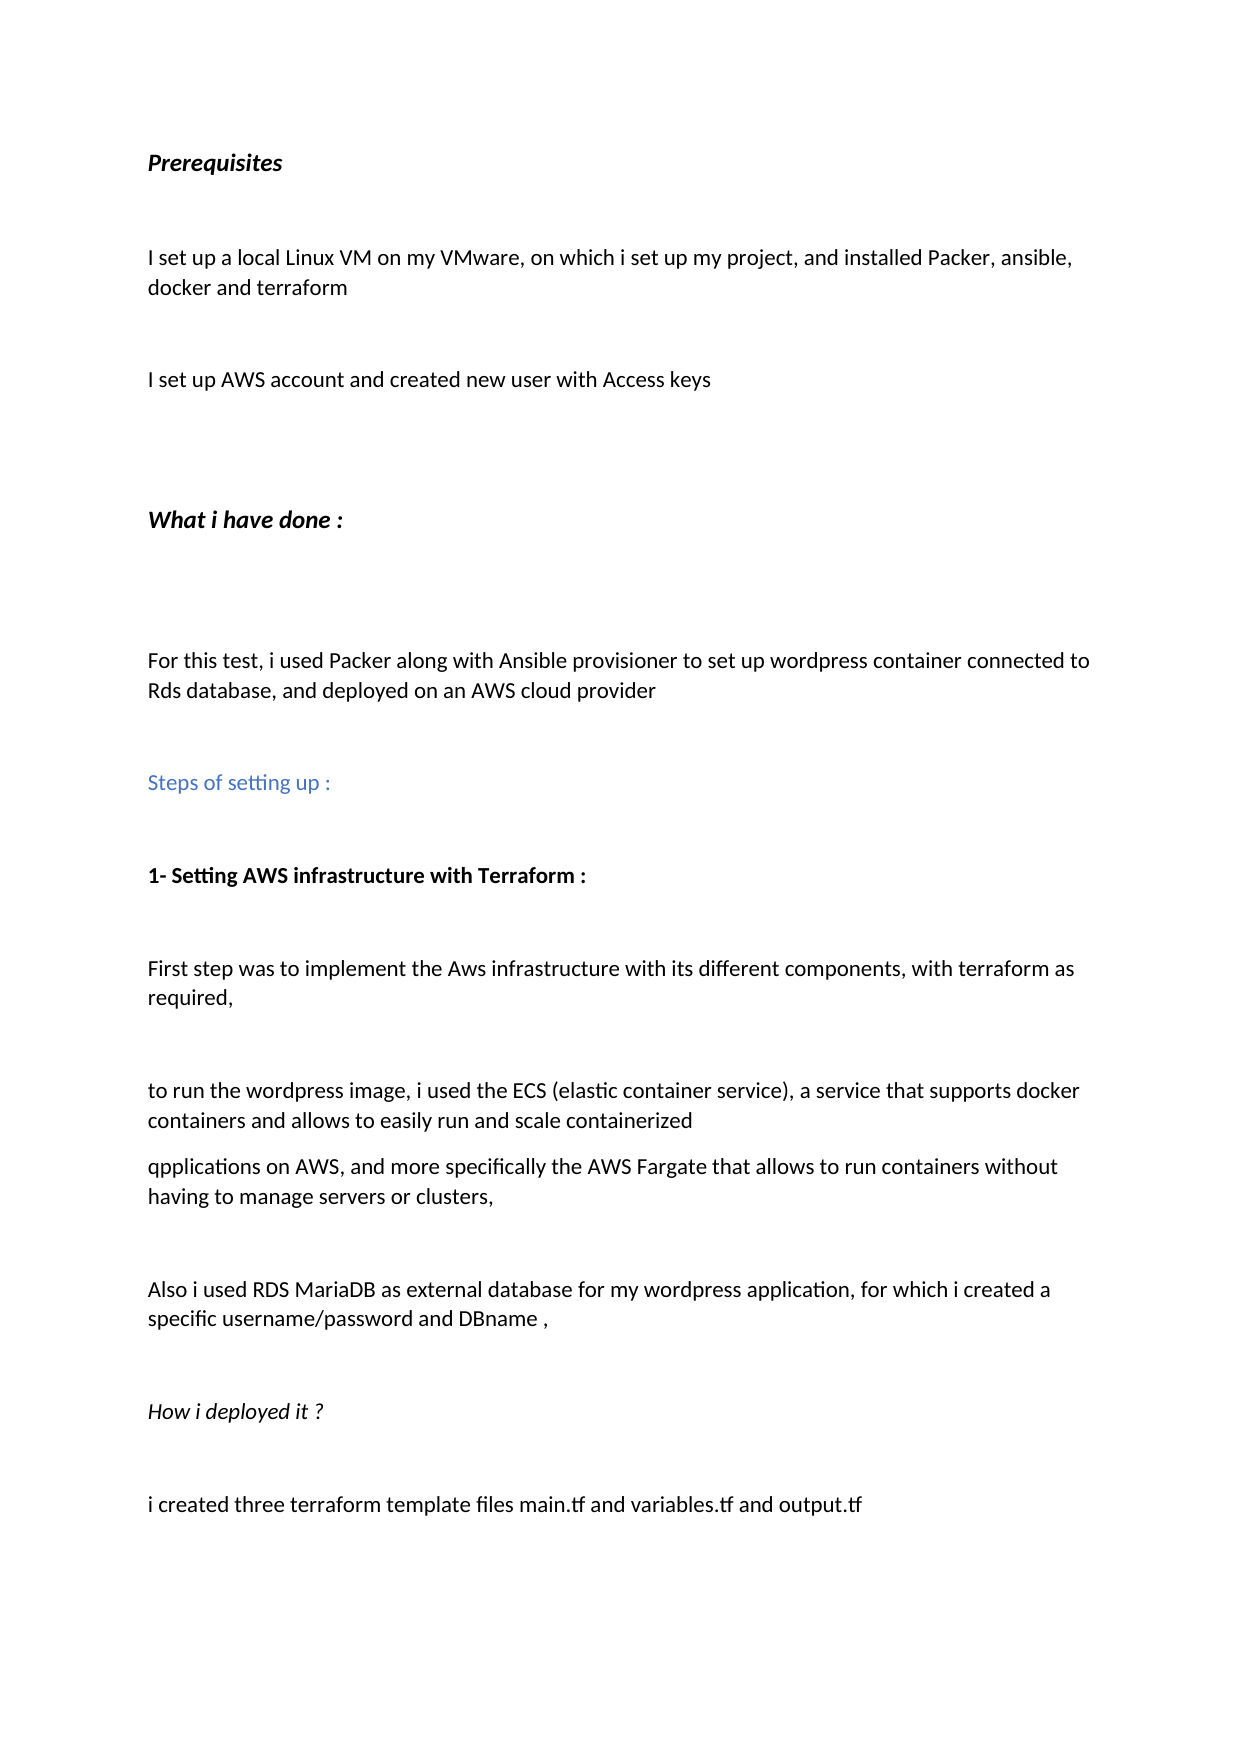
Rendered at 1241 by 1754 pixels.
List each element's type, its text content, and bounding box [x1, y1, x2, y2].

text to run the wordpress image, i used the ECS (elastic container service), a service that supports docker containers and allows to easily run and scale containerized [148, 1076, 1093, 1134]
text First step was to implement the Aws infrastructure with its different components, with terraform as required, [148, 954, 1093, 1012]
text qpplications on AWS, and more specifically the AWS Fargate that allows to run containers without having to manage servers or clusters, [148, 1152, 1093, 1210]
text I set up AWS account and created new user with Access keys [148, 365, 1093, 393]
text Prerequisites [148, 148, 1093, 178]
text Steps of setting up : [148, 768, 1093, 796]
text How i deployed it ? [148, 1397, 1093, 1425]
text For this test, i used Packer along with Ansible provisioner to set up wordpress container connected to Rds database, and deployed on an AWS cloud provider [148, 646, 1093, 704]
text What i have done : [148, 504, 1093, 535]
text i created three terraform template files main.tf and variables.tf and output.tf [148, 1490, 1093, 1518]
text I set up a local Linux VM on my VMware, on which i set up my project, and installed Packer, ansible, docker and terraform [148, 243, 1093, 301]
text 1- Setting AWS infrastructure with Terraform : [148, 861, 1093, 889]
text Also i used RDS MariaDB as external database for my wordpress application, for which i created a specific username/password and DBname , [148, 1275, 1093, 1332]
